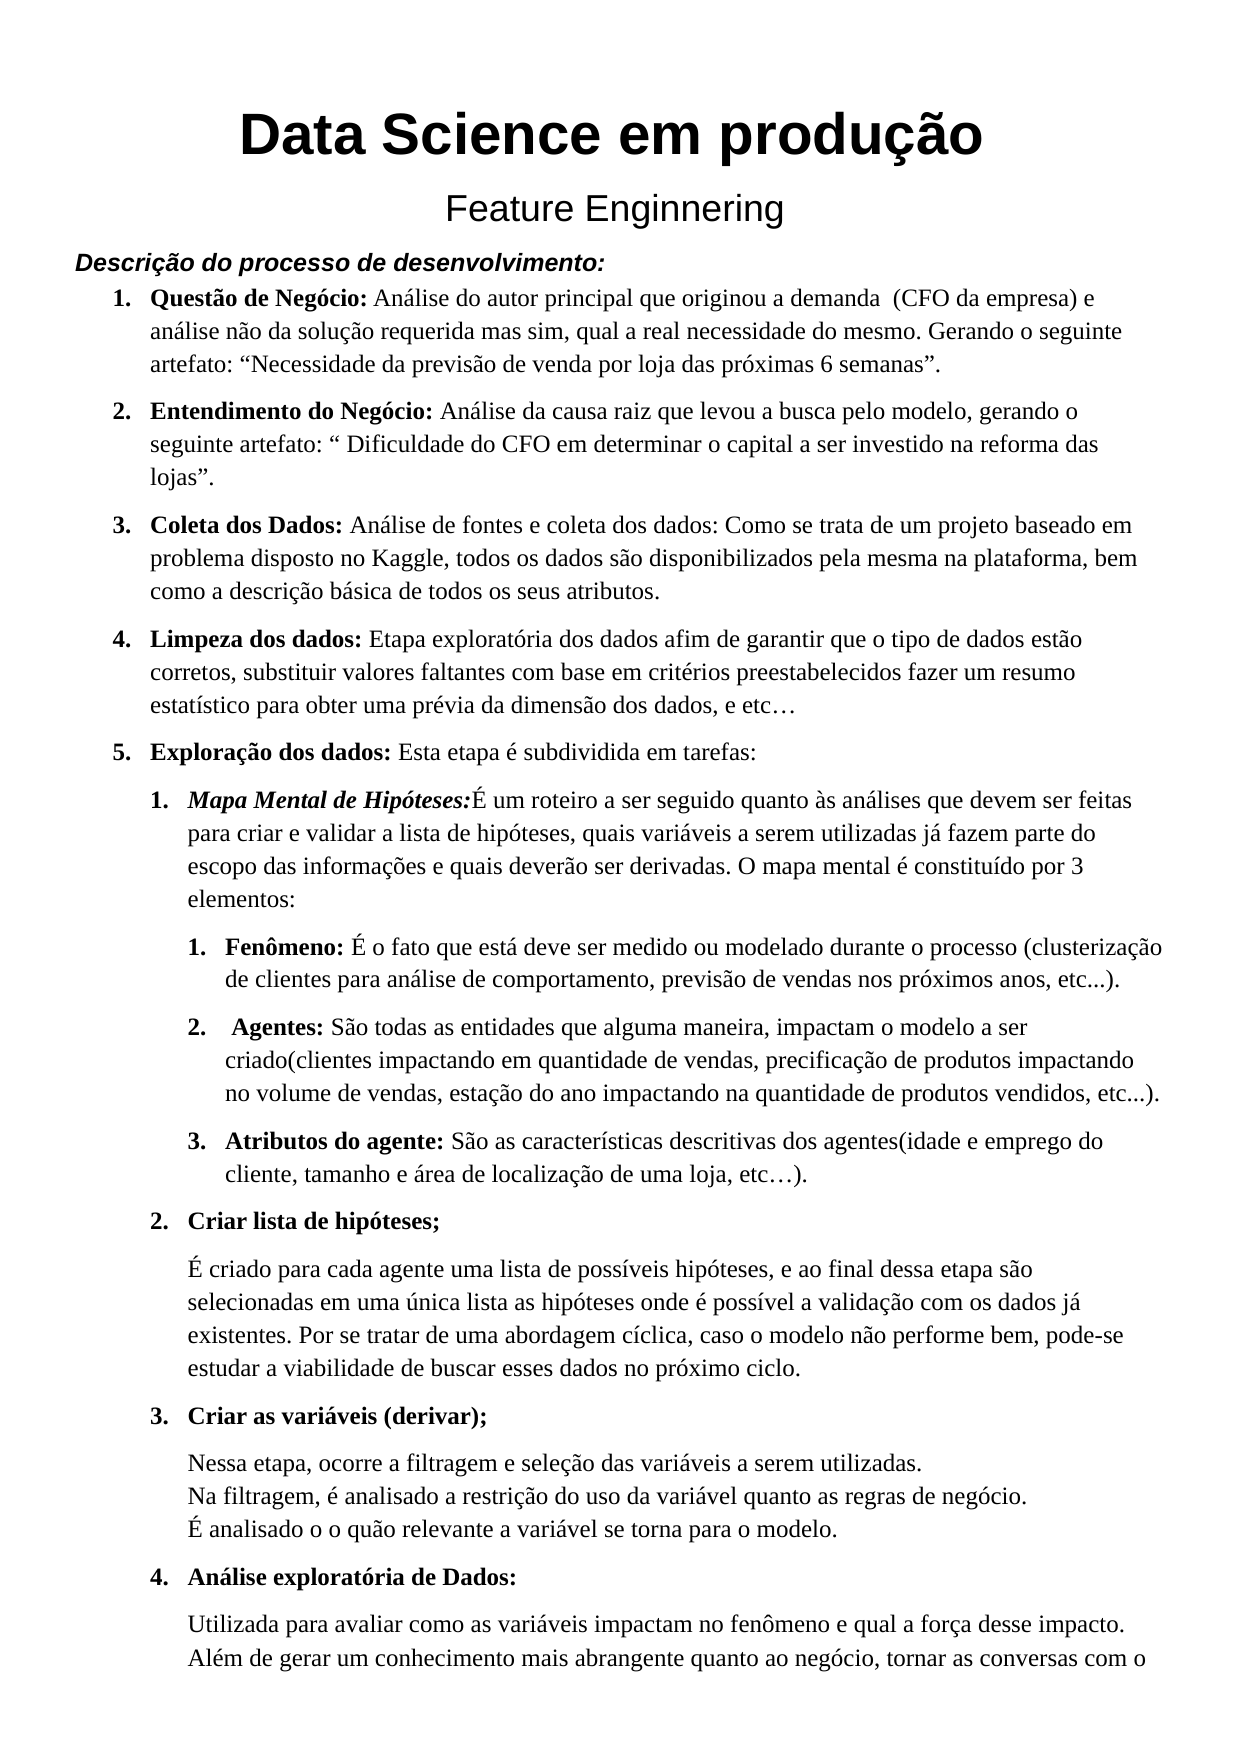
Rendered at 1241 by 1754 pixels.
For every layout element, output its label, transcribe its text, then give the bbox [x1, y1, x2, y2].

list Exploração dos dados: Esta etapa é subdividida em tarefas: [112, 737, 1165, 766]
list Agentes: São todas as entidades que alguma maneira, impactam o modelo a ser criado(clientes impactando em quantidade de vendas, precificação de produtos impactando no volume de vendas, estação do ano impactando na quantidade de produtos vendidos, etc...). [187, 1012, 1165, 1107]
subtitle Descrição do processo de desenvolvimento: [75, 248, 1165, 276]
list Fenômeno: É o fato que está deve ser medido ou modelado durante o processo (clusterização de clientes para análise de comportamento, previsão de vendas nos próximos anos, etc...). [187, 932, 1165, 993]
list Criar as variáveis (derivar); [150, 1401, 1165, 1429]
title Data Science em produção [75, 100, 1165, 167]
list É criado para cada agente uma lista de possíveis hipóteses, e ao final dessa etapa são selecionadas em uma única lista as hipóteses onde é possível a validação com os dados já existentes. Por se tratar de uma abordagem cíclica, caso o modelo não performe bem, pode-se estudar a viabilidade de buscar esses dados no próximo ciclo. [150, 1254, 1165, 1382]
list Coleta dos Dados: Análise de fontes e coleta dos dados: Como se trata de um projeto baseado em problema disposto no Kaggle, todos os dados são disponibilizados pela mesma na plataforma, bem como a descrição básica de todos os seus atributos. [112, 510, 1165, 605]
list Análise exploratória de Dados: [150, 1562, 1165, 1591]
list Entendimento do Negócio: Análise da causa raiz que levou a busca pelo modelo, gerando o seguinte artefato: “ Dificuldade do CFO em determinar o capital a ser investido na reforma das lojas”. [112, 396, 1165, 491]
list Limpeza dos dados: Etapa exploratória dos dados afim de garantir que o tipo de dados estão corretos, substituir valores faltantes com base em critérios preestabelecidos fazer um resumo estatístico para obter uma prévia da dimensão dos dados, e etc… [112, 624, 1165, 718]
list Atributos do agente: São as características descritivas dos agentes(idade e emprego do cliente, tamanho e área de localização de uma loja, etc…). [187, 1126, 1165, 1188]
list Criar lista de hipóteses; [150, 1206, 1165, 1235]
subtitle Feature Enginnering [75, 186, 1165, 229]
list Mapa Mental de Hipóteses:É um roteiro a ser seguido quanto às análises que devem ser feitas para criar e validar a lista de hipóteses, quais variáveis a serem utilizadas já fazem parte do escopo das informações e quais deverão ser derivadas. O mapa mental é constituído por 3 elementos: [150, 785, 1165, 913]
list Nessa etapa, ocorre a filtragem e seleção das variáveis a serem utilizadas. Na filtragem, é analisado a restrição do uso da variável quanto as regras de negócio. É analisado o o quão relevante a variável se torna para o modelo. [150, 1448, 1165, 1543]
list Utilizada para avaliar como as variáveis impactam no fenômeno e qual a força desse impacto. Além de gerar um conhecimento mais abrangente quanto ao negócio, tornar as conversas com o [150, 1609, 1165, 1671]
list Questão de Negócio: Análise do autor principal que originou a demanda (CFO da empresa) e análise não da solução requerida mas sim, qual a real necessidade do mesmo. Gerando o seguinte artefato: “Necessidade da previsão de venda por loja das próximas 6 semanas”. [112, 283, 1165, 377]
